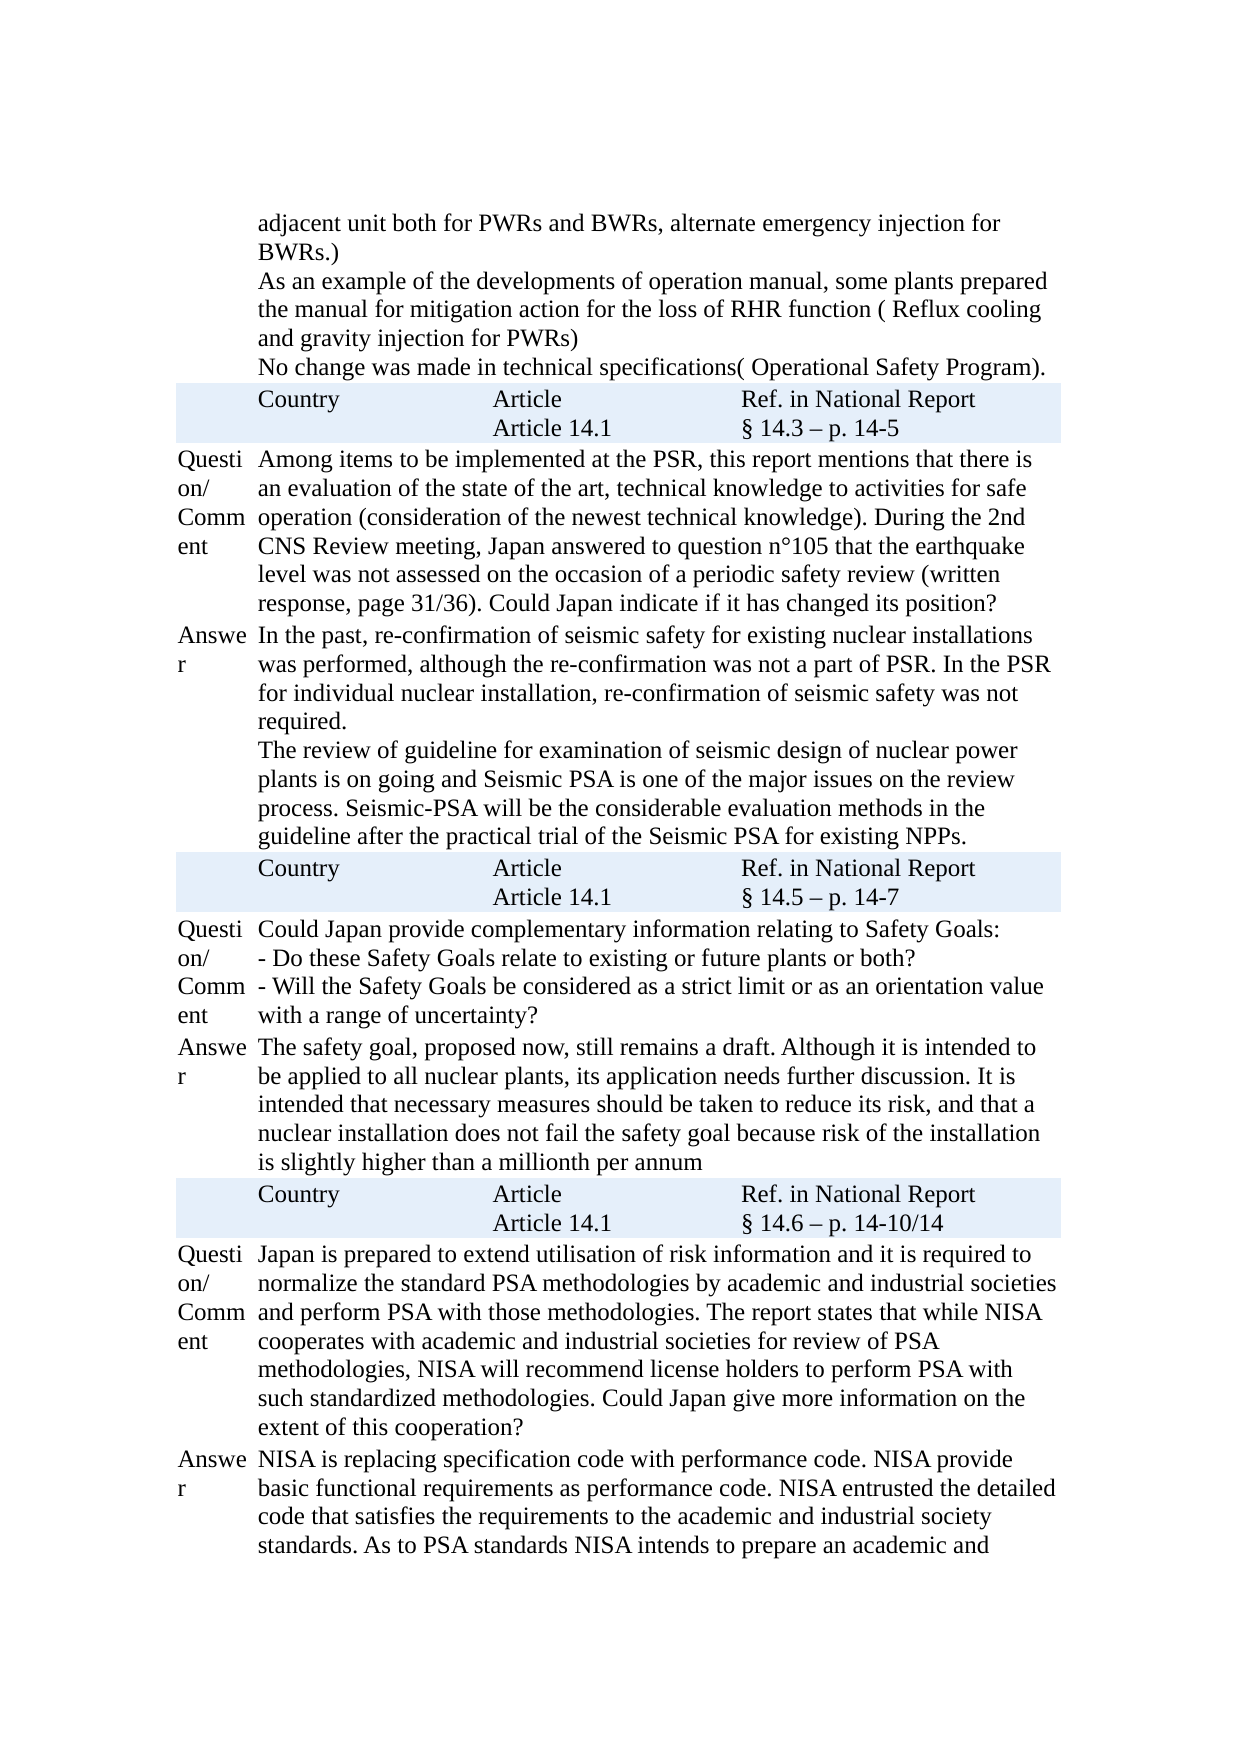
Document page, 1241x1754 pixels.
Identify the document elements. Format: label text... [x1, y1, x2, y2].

table_cell Answer [176, 619, 256, 852]
table_cell Among items to be implemented at the PSR, this report mentions that there is an evaluation of the state of the art, technical knowledge to activities for safe operation (consideration of the newest technical knowledge). During the 2nd CNS Review meeting, Japan answered to question n°105 that the earthquake level was not assessed on the occasion of a periodic safety review (written response, page 31/36). Could Japan indicate if it has changed its position? [256, 443, 1061, 619]
table_cell The safety goal, proposed now, still remains a draft. Although it is intended to be applied to all nuclear plants, its application needs further discussion. It is intended that necessary measures should be taken to reduce its risk, and that a nuclear installation does not fail the safety goal because risk of the installation is slightly higher than a millionth per annum [256, 1031, 1061, 1177]
table_cell Question/ Comment [176, 1238, 256, 1442]
table_cell Question/ Comment [176, 443, 256, 619]
table_cell NISA is replacing specification code with performance code. NISA provide basic functional requirements as performance code. NISA entrusted the detailed code that satisfies the requirements to the academic and industrial society standards. As to PSA standards NISA intends to prepare an academic and [256, 1443, 1061, 1561]
table_cell Ref. in National Report § 14.3 – p. 14-5 [739, 383, 1061, 443]
table_cell [176, 1178, 256, 1238]
table_cell Country [256, 1178, 491, 1238]
table_cell Japan is prepared to extend utilisation of risk information and it is required to normalize the standard PSA methodologies by academic and industrial societies and perform PSA with those methodologies. The report states that while NISA cooperates with academic and industrial societies for review of PSA methodologies, NISA will recommend license holders to perform PSA with such standardized methodologies. Could Japan give more information on the extent of this cooperation? [256, 1238, 1061, 1442]
table_cell [176, 383, 256, 443]
table_cell Could Japan provide complementary information relating to Safety Goals: - Do these Safety Goals relate to existing or future plants or both? - Will the Safety Goals be considered as a strict limit or as an orientation value with a range of uncertainty? [256, 913, 1061, 1031]
table_cell In the past, re-confirmation of seismic safety for existing nuclear installations was performed, although the re-confirmation was not a part of PSR. In the PSR for individual nuclear installation, re-confirmation of seismic safety was not required. The review of guideline for examination of seismic design of nuclear power plants is on going and Seismic PSA is one of the major issues on the review process. Seismic-PSA will be the considerable evaluation methods in the guideline after the practical trial of the Seismic PSA for existing NPPs. [256, 619, 1061, 852]
table_cell Question/ Comment [176, 913, 256, 1031]
table_cell Article Article 14.1 [491, 383, 739, 443]
table_cell Ref. in National Report § 14.6 – p. 14-10/14 [739, 1178, 1061, 1238]
table_cell Answer [176, 1031, 256, 1177]
table_cell Article Article 14.1 [491, 852, 739, 912]
table_cell Article Article 14.1 [491, 1178, 739, 1238]
table_cell Ref. in National Report § 14.5 – p. 14-7 [739, 852, 1061, 912]
table_cell Answer [176, 1443, 256, 1561]
table_cell [176, 852, 256, 912]
table_cell adjacent unit both for PWRs and BWRs, alternate emergency injection for BWRs.) As an example of the developments of operation manual, some plants prepared the manual for mitigation action for the loss of RHR function ( Reflux cooling and gravity injection for PWRs) No change was made in technical specifications( Operational Safety Program). [256, 207, 1061, 382]
table_cell Country [256, 852, 491, 912]
table_cell Country [256, 383, 491, 443]
table_cell [176, 207, 256, 382]
